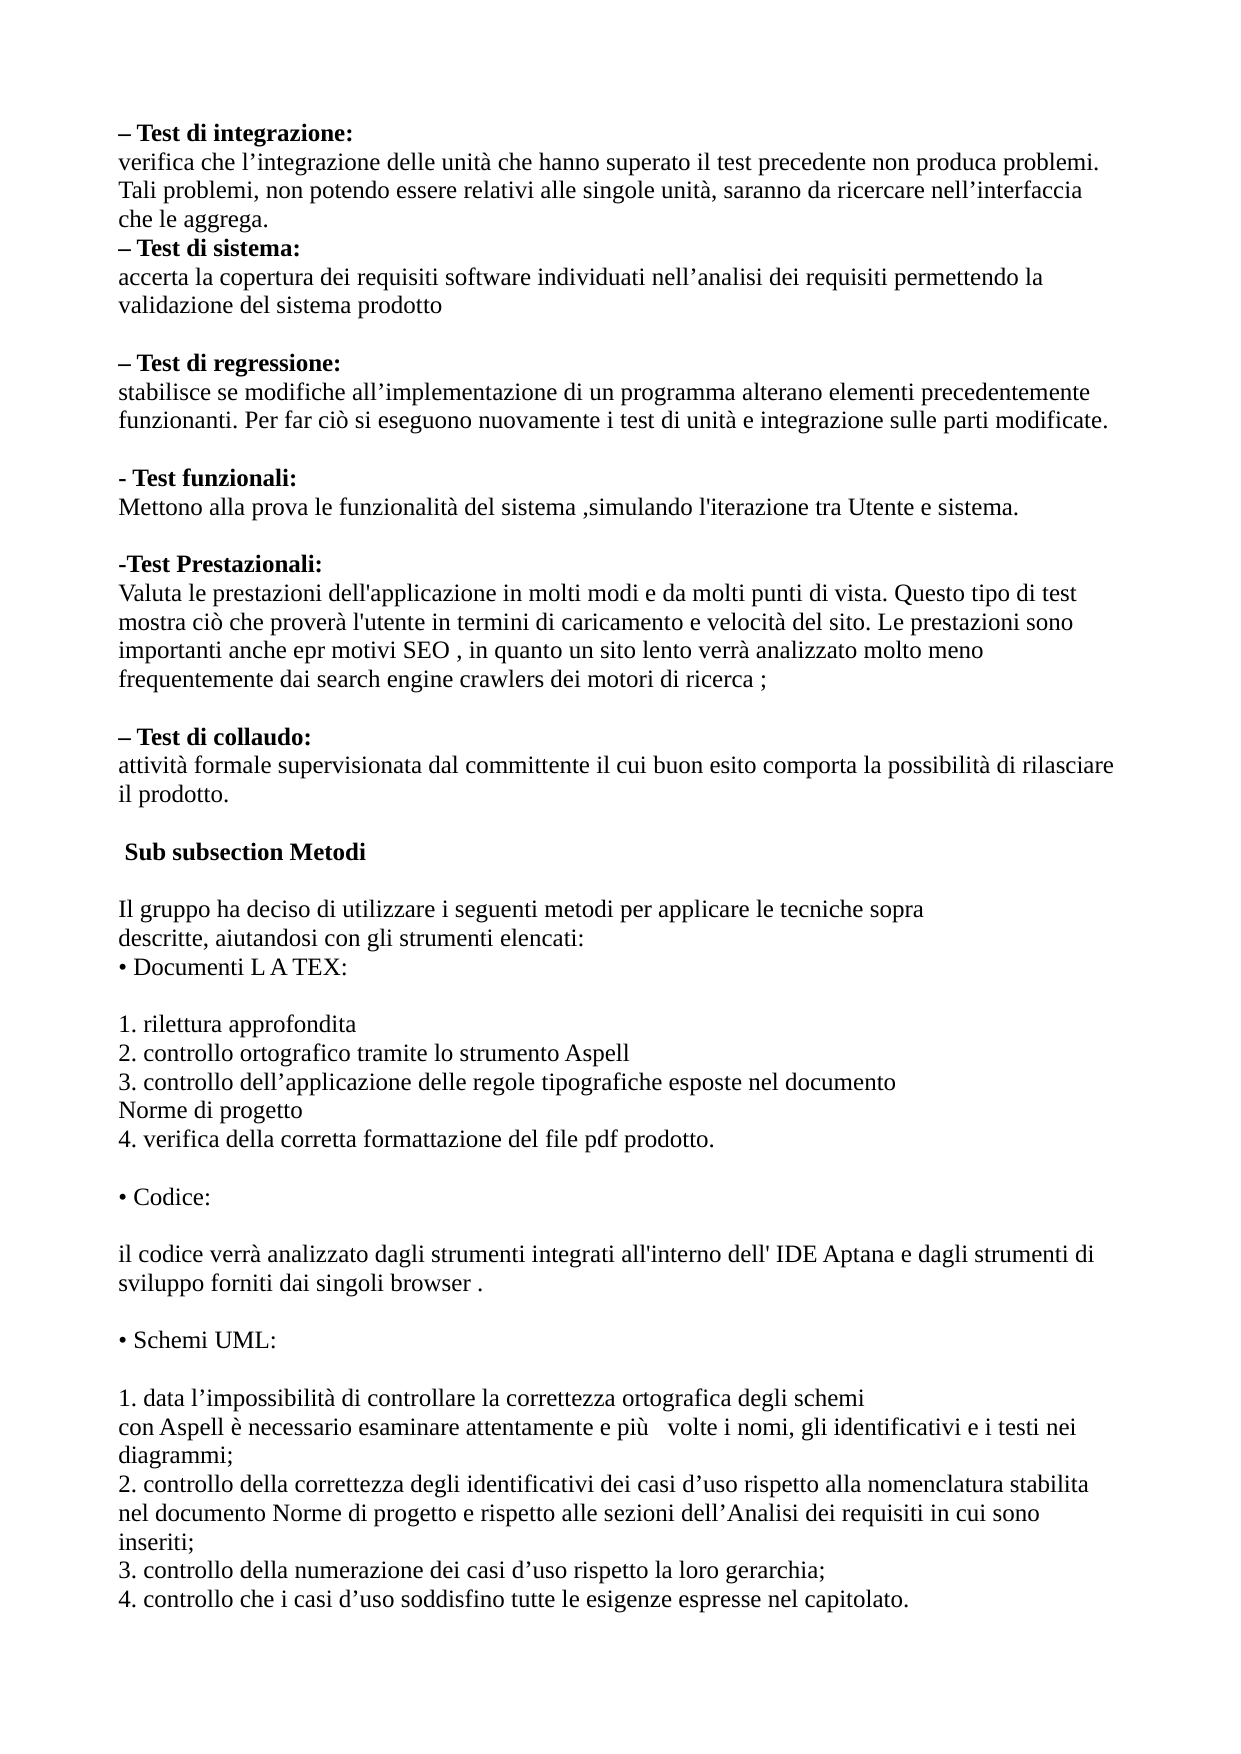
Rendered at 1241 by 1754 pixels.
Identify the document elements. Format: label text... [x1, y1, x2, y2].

text 4. verifica della corretta formattazione del file pdf prodotto. [118, 1124, 1122, 1153]
text Sub subsection Metodi [118, 837, 1122, 866]
text attività formale supervisionata dal committente il cui buon esito comporta la possibilità di rilasciare il prodotto. [118, 751, 1122, 808]
text 4. controllo che i casi d’uso soddisfino tutte le esigenze espresse nel capitolato. [118, 1584, 1122, 1613]
text il codice verrà analizzato dagli strumenti integrati all'interno dell' IDE Aptana e dagli strumenti di sviluppo forniti dai singoli browser . [118, 1239, 1122, 1297]
text • Schemi UML: [118, 1326, 1122, 1354]
text Mettono alla prova le funzionalità del sistema ,simulando l'iterazione tra Utente e sistema. [118, 492, 1122, 521]
text 1. rilettura approfondita [118, 1009, 1122, 1038]
text 3. controllo dell’applicazione delle regole tipografiche esposte nel documento [118, 1067, 1122, 1096]
text stabilisce se modifiche all’implementazione di un programma alterano elementi precedentemente funzionanti. Per far ciò si eseguono nuovamente i test di unità e integrazione sulle parti modificate. [118, 377, 1122, 434]
text -Test Prestazionali: [118, 549, 1122, 578]
text - Test funzionali: [118, 463, 1122, 492]
text Norme di progetto [118, 1096, 1122, 1124]
text con Aspell è necessario esaminare attentamente e più volte i nomi, gli identificativi e i testi nei diagrammi; [118, 1412, 1122, 1469]
text • Codice: [118, 1182, 1122, 1211]
text – Test di sistema: [118, 233, 1122, 262]
text – Test di integrazione: [118, 118, 1122, 147]
text descritte, aiutandosi con gli strumenti elencati: [118, 923, 1122, 952]
text accerta la copertura dei requisiti software individuati nell’analisi dei requisiti permettendo la validazione del sistema prodotto [118, 262, 1122, 319]
text 1. data l’impossibilità di controllare la correttezza ortografica degli schemi [118, 1383, 1122, 1412]
text • Documenti L A TEX: [118, 952, 1122, 981]
text – Test di collaudo: [118, 722, 1122, 751]
text Valuta le prestazioni dell'applicazione in molti modi e da molti punti di vista. Questo tipo di test mostra ciò che proverà l'utente in termini di caricamento e velocità del sito. Le prestazioni sono importanti anche epr motivi SEO , in quanto un sito lento verrà analizzato molto meno frequentemente dai search engine crawlers dei motori di ricerca ; [118, 578, 1122, 693]
text 2. controllo ortografico tramite lo strumento Aspell [118, 1038, 1122, 1067]
text verifica che l’integrazione delle unità che hanno superato il test precedente non produca problemi. Tali problemi, non potendo essere relativi alle singole unità, saranno da ricercare nell’interfaccia che le aggrega. [118, 147, 1122, 233]
text 2. controllo della correttezza degli identificativi dei casi d’uso rispetto alla nomenclatura stabilita nel documento Norme di progetto e rispetto alle sezioni dell’Analisi dei requisiti in cui sono inseriti; [118, 1469, 1122, 1556]
text – Test di regressione: [118, 348, 1122, 377]
text 3. controllo della numerazione dei casi d’uso rispetto la loro gerarchia; [118, 1556, 1122, 1584]
text Il gruppo ha deciso di utilizzare i seguenti metodi per applicare le tecniche sopra [118, 894, 1122, 923]
